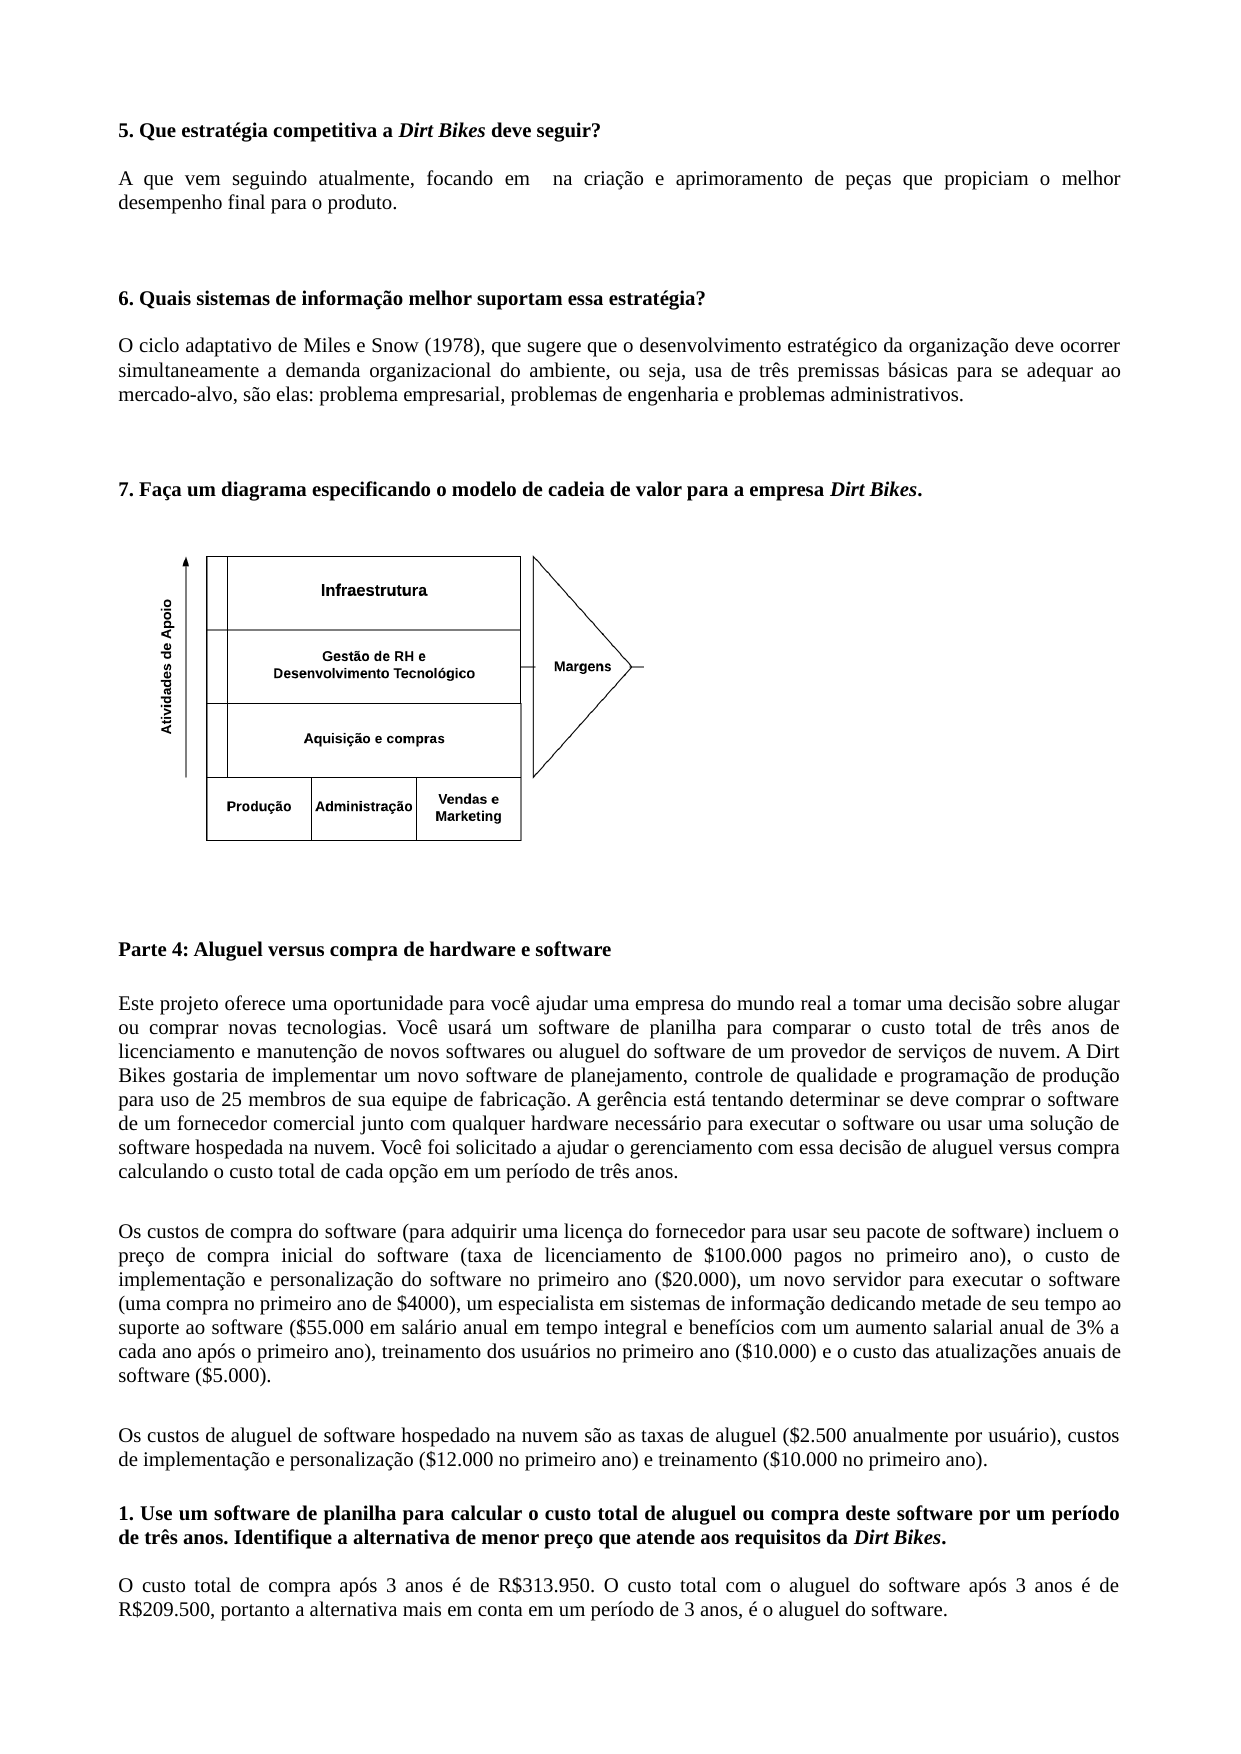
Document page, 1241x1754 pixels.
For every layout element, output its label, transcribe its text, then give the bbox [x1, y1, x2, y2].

text Este projeto oferece uma oportunidade para você ajudar uma empresa do mundo real a tomar uma decisão sobre alugar ou comprar novas tecnologias. Você usará um software de planilha para comparar o custo total de três anos de licenciamento e manutenção de novos softwares ou aluguel do software de um provedor de serviços de nuvem. A Dirt Bikes gostaria de implementar um novo software de planejamento, controle de qualidade e programação de produção para uso de 25 membros de sua equipe de fabricação. A gerência está tentando determinar se deve comprar o software de um fornecedor comercial junto com qualquer hardware necessário para executar o software ou usar uma solução de software hospedada na nuvem. Você foi solicitado a ajudar o gerenciamento com essa decisão de aluguel versus compra calculando o custo total de cada opção em um período de três anos. [118, 991, 1122, 1183]
text Os custos de aluguel de software hospedado na nuvem são as taxas de aluguel ($2.500 anualmente por usuário), custos de implementação e personalização ($12.000 no primeiro ano) e treinamento ($10.000 no primeiro ano). [118, 1423, 1122, 1471]
text 5. Que estratégia competitiva a Dirt Bikes deve seguir? [118, 118, 1122, 142]
text O ciclo adaptativo de Miles e Snow (1978), que sugere que o desenvolvimento estratégico da organização deve ocorrer simultaneamente a demanda organizacional do ambiente, ou seja, usa de três premissas básicas para se adequar ao mercado-alvo, são elas: problema empresarial, problemas de engenharia e problemas administrativos. [118, 333, 1122, 406]
text Os custos de compra do software (para adquirir uma licença do fornecedor para usar seu pacote de software) incluem o preço de compra inicial do software (taxa de licenciamento de $100.000 pagos no primeiro ano), o custo de implementação e personalização do software no primeiro ano ($20.000), um novo servidor para executar o software (uma compra no primeiro ano de $4000), um especialista em sistemas de informação dedicando metade de seu tempo ao suporte ao software ($55.000 em salário anual em tempo integral e benefícios com um aumento salarial anual de 3% a cada ano após o primeiro ano), treinamento dos usuários no primeiro ano ($10.000) e o custo das atualizações anuais de software ($5.000). [118, 1219, 1122, 1387]
picture [118, 525, 680, 866]
text A que vem seguindo atualmente, focando em na criação e aprimoramento de peças que propiciam o melhor desempenho final para o produto. [118, 166, 1122, 214]
text 1. Use um software de planilha para calcular o custo total de aluguel ou compra deste software por um período de três anos. Identifique a alternativa de menor preço que atende aos requisitos da Dirt Bikes. [118, 1501, 1122, 1549]
text Parte 4: Aluguel versus compra de hardware e software [118, 937, 1122, 961]
text 6. Quais sistemas de informação melhor suportam essa estratégia? [118, 286, 1122, 310]
text O custo total de compra após 3 anos é de R$313.950. O custo total com o aluguel do software após 3 anos é de R$209.500, portanto a alternativa mais em conta em um período de 3 anos, é o aluguel do software. [118, 1572, 1122, 1621]
text 7. Faça um diagrama especificando o modelo de cadeia de valor para a empresa Dirt Bikes. [118, 477, 1122, 501]
